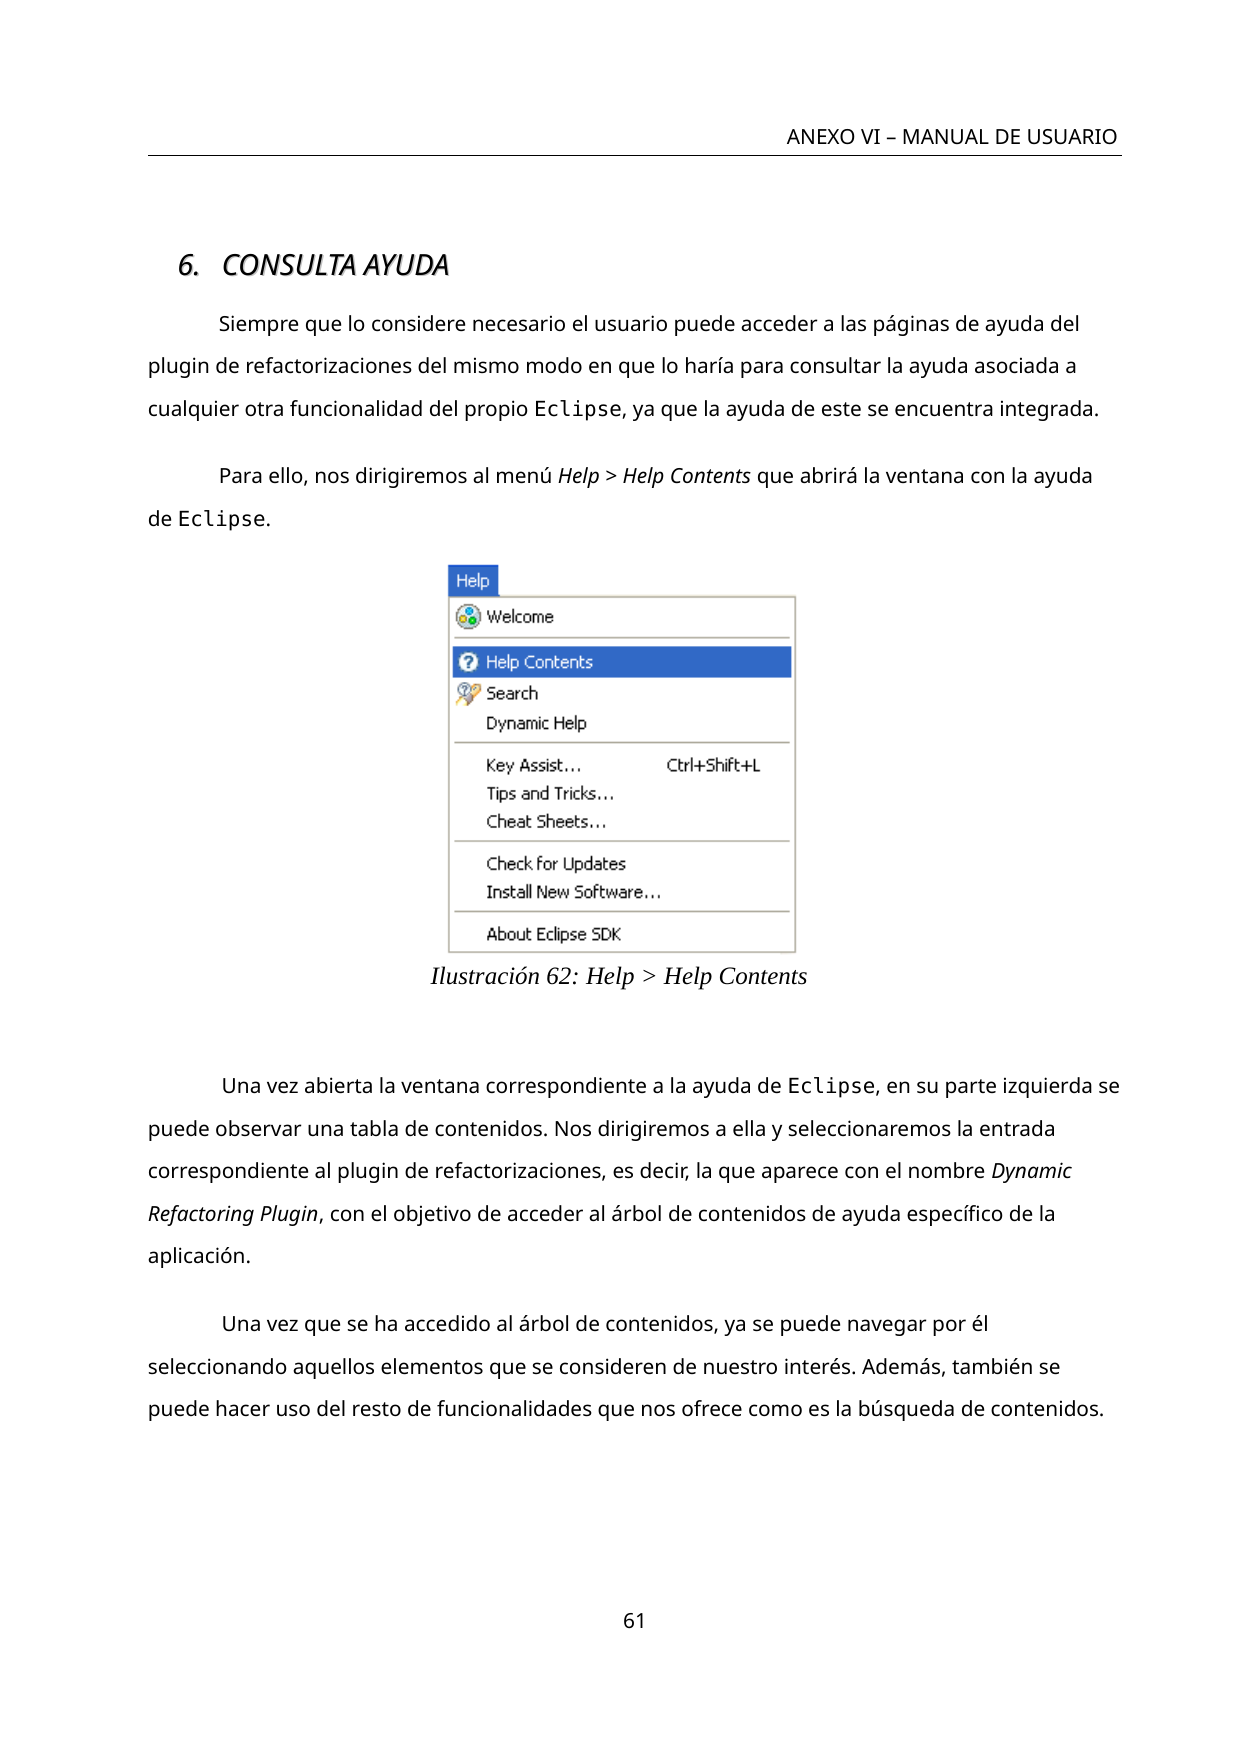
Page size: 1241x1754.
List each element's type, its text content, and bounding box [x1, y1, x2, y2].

text Ilustración 62: Help > Help Contents [394, 572, 846, 989]
text Una vez que se ha accedido al árbol de contenidos, ya se puede navegar por él seleccionando aquellos elementos que se consideren de nuestro interés. Además, también se puede hacer uso del resto de funcionalidades que nos ofrece como es la búsqueda de contenidos. [148, 1309, 1122, 1423]
text Una vez abierta la ventana correspondiente a la ayuda de Eclipse, en su parte izquierda se puede observar una tabla de contenidos. Nos dirigiremos a ella y seleccionaremos la entrada correspondiente al plugin de refactorizaciones, es decir, la que aparece con el nombre Dynamic Refactoring Plugin, con el objetivo de acceder al árbol de contenidos de ayuda específico de la aplicación. [148, 1071, 1122, 1270]
text Siempre que lo considere necesario el usuario puede acceder a las páginas de ayuda del plugin de refactorizaciones del mismo modo en que lo haría para consultar la ayuda asociada a cualquier otra funcionalidad del propio Eclipse, ya que la ayuda de este se encuentra integrada. [148, 309, 1122, 422]
picture [439, 559, 801, 961]
text Para ello, nos dirigiremos al menú Help > Help Contents que abrirá la ventana con la ayuda de Eclipse. [148, 461, 1122, 532]
subtitle CONSULTA AYUDA [177, 244, 1122, 284]
